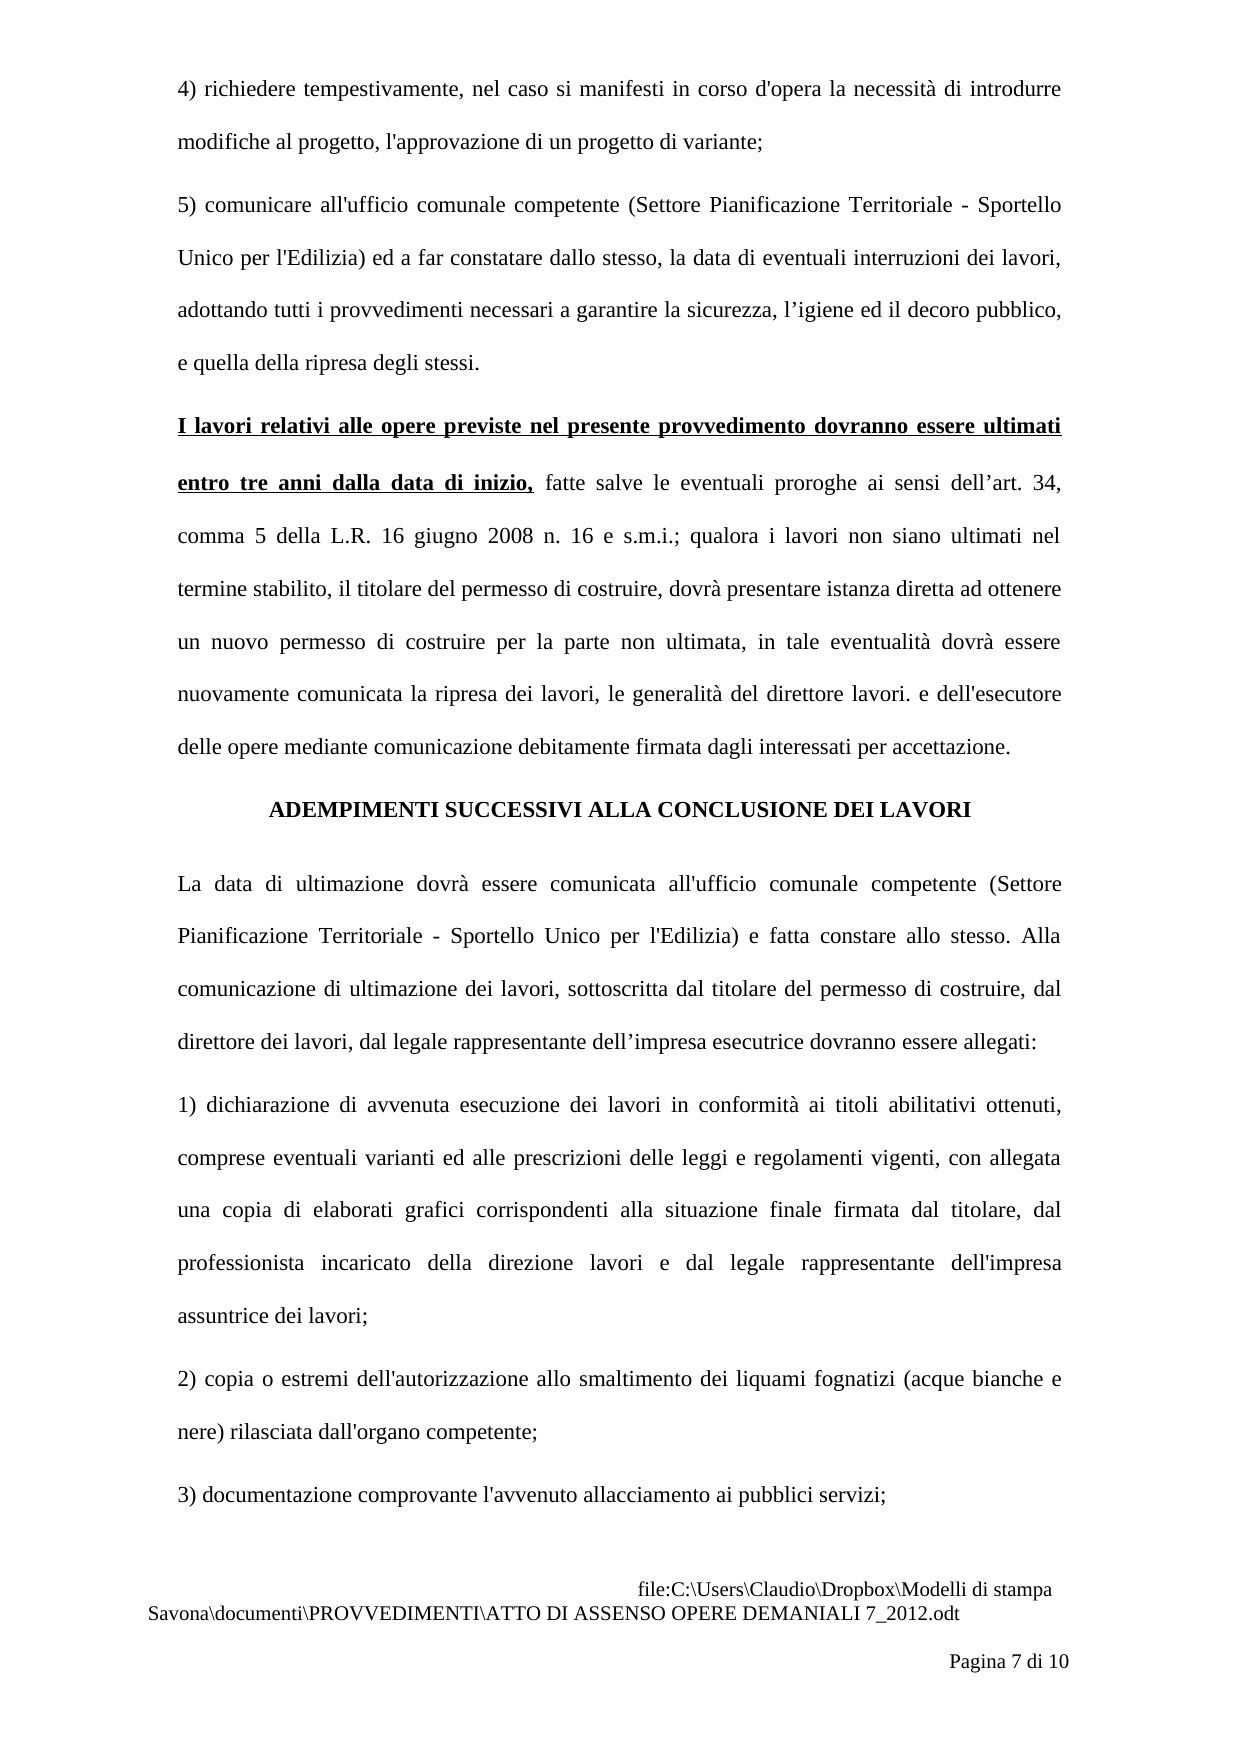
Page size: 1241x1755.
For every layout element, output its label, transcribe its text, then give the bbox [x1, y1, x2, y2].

text 5) comunicare all'ufficio comunale competente (Settore Pianificazione Territoriale - Sportello Unico per l'Edilizia) ed a far constatare dallo stesso, la data di eventuali interruzioni dei lavori, adottando tutti i provvedimenti necessari a garantire la sicurezza, l’igiene ed il decoro pubblico, e quella della ripresa degli stessi. [177, 191, 1063, 375]
text 3) documentazione comprovante l'avvenuto allacciamento ai pubblici servizi; [177, 1481, 1063, 1507]
text 2) copia o estremi dell'autorizzazione allo smaltimento dei liquami fognatizi (acque bianche e nere) rilasciata dall'organo competente; [177, 1365, 1063, 1444]
text ADEMPIMENTI SUCCESSIVI ALLA CONCLUSIONE DEI LAVORI [148, 796, 1093, 823]
text 1) dichiarazione di avvenuta esecuzione dei lavori in conformità ai titoli abilitativi ottenuti, comprese eventuali varianti ed alle prescrizioni delle leggi e regolamenti vigenti, con allegata una copia di elaborati grafici corrispondenti alla situazione finale firmata dal titolare, dal professionista incaricato della direzione lavori e dal legale rappresentante dell'impresa assuntrice dei lavori; [177, 1091, 1063, 1328]
text La data di ultimazione dovrà essere comunicata all'ufficio comunale competente (Settore Pianificazione Territoriale - Sportello Unico per l'Edilizia) e fatta constare allo stesso. Alla comunicazione di ultimazione dei lavori, sottoscritta dal titolare del permesso di costruire, dal direttore dei lavori, dal legale rappresentante dell’impresa esecutrice dovranno essere allegati: [177, 870, 1063, 1054]
text 4) richiedere tempestivamente, nel caso si manifesti in corso d'opera la necessità di introdurre modifiche al progetto, l'approvazione di un progetto di variante; [177, 75, 1063, 154]
text I lavori relativi alle opere previste nel presente provvedimento dovranno essere ultimati entro tre anni dalla data di inizio, fatte salve le eventuali proroghe ai sensi dell’art. 34, comma 5 della L.R. 16 giugno 2008 n. 16 e s.m.i.; qualora i lavori non siano ultimati nel termine stabilito, il titolare del permesso di costruire, dovrà presentare istanza diretta ad ottenere un nuovo permesso di costruire per la parte non ultimata, in tale eventualità dovrà essere nuovamente comunicata la ripresa dei lavori, le generalità del direttore lavori. e dell'esecutore delle opere mediante comunicazione debitamente firmata dagli interessati per accettazione. [177, 412, 1063, 759]
